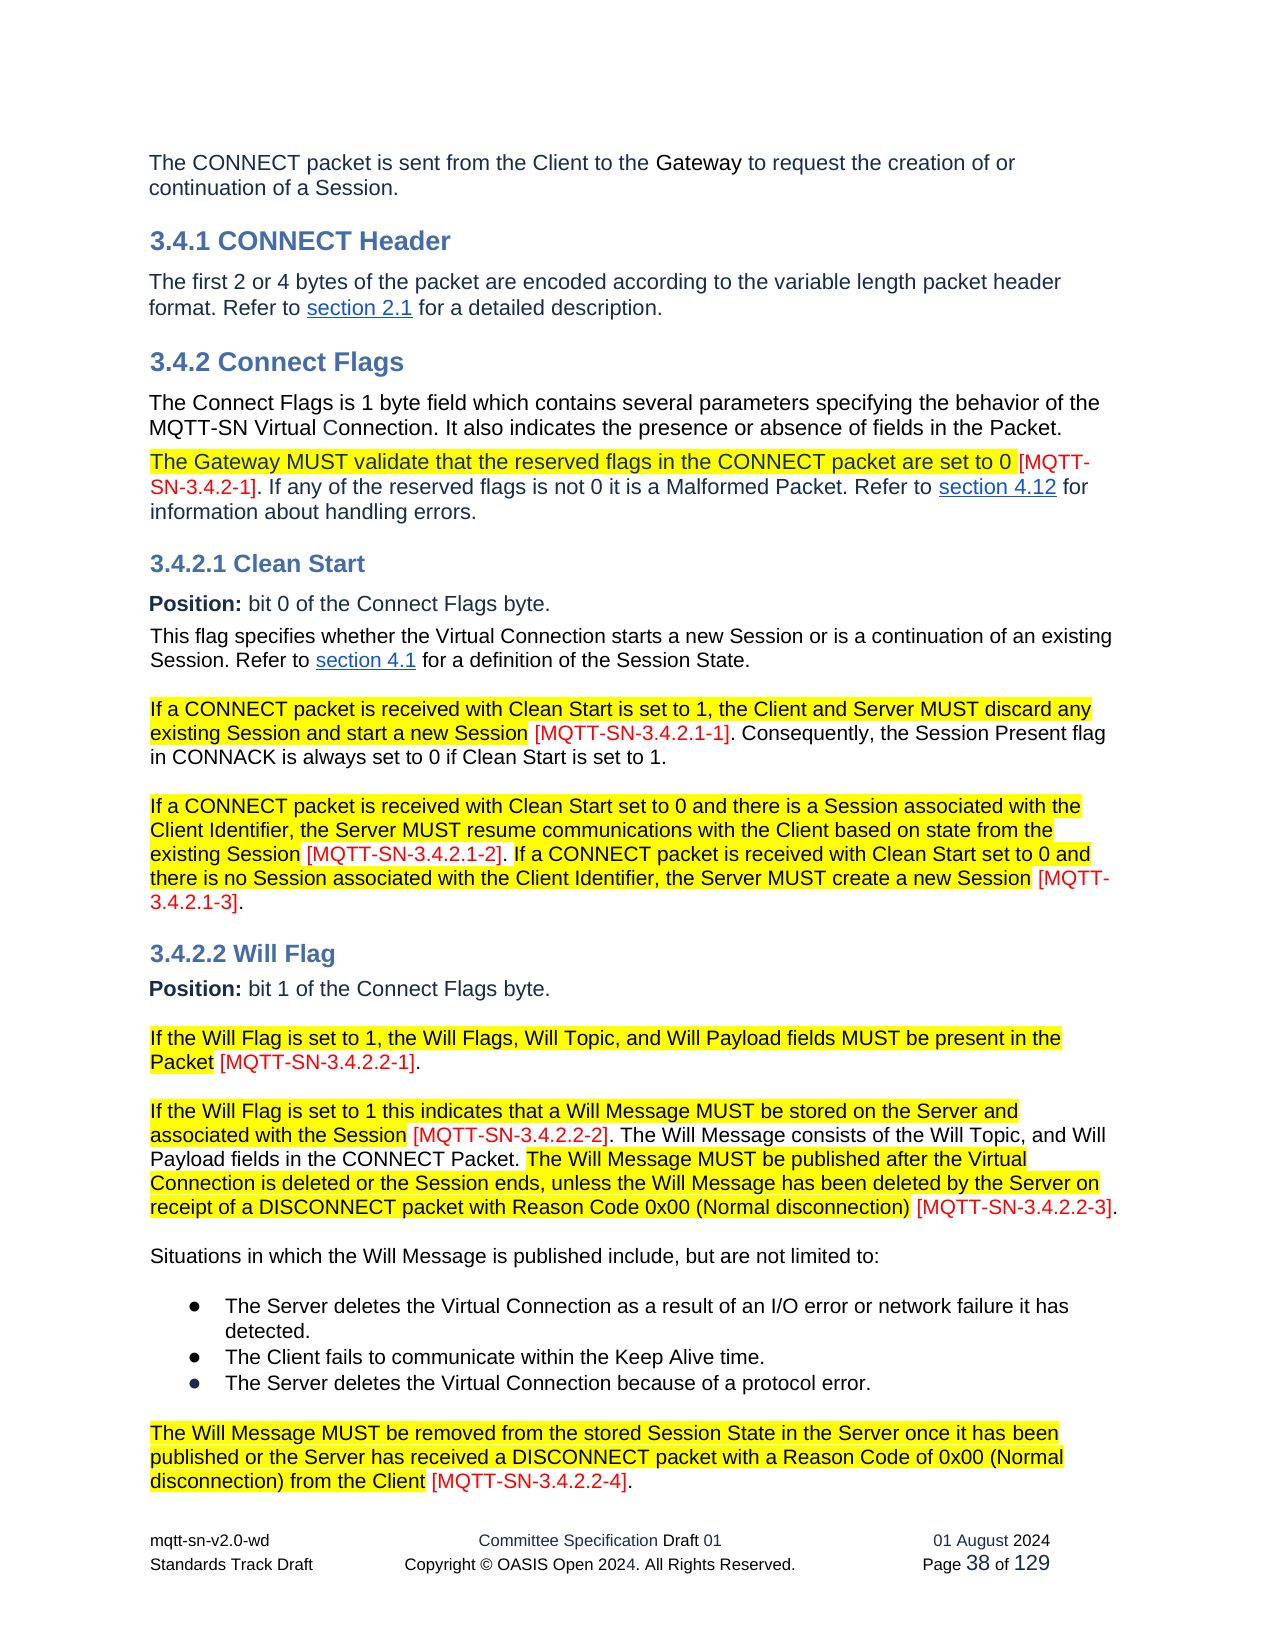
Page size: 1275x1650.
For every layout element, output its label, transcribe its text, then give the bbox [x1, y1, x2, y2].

text The Connect Flags is 1 byte field which contains several parameters specifying the behavior of the MQTT-SN Virtual Connection. It also indicates the presence or absence of fields in the Packet. [148, 390, 1124, 440]
list The Server deletes the Virtual Connection because of a protocol error. [187, 1369, 1125, 1396]
list The Client fails to communicate within the Keep Alive time. [187, 1343, 1125, 1369]
text The Gateway MUST validate that the reserved flags in the CONNECT packet are set to 0 [MQTT-SN-3.4.2-1]. If any of the reserved flags is not 0 it is a Malformed Packet. Refer to section 4.12 for information about handling errors. [150, 448, 1124, 524]
text Position: bit 1 of the Connect Flags byte. [148, 976, 1124, 1001]
text If a CONNECT packet is received with Clean Start is set to 1, the Client and Server MUST discard any existing Session and start a new Session [MQTT-SN-3.4.2.1-1]. Consequently, the Session Present flag in CONNACK is always set to 0 if Clean Start is set to 1. [150, 697, 1125, 769]
subtitle 3.4.1 CONNECT Header [150, 225, 1124, 257]
text The CONNECT packet is sent from the Client to the Gateway to request the creation of or continuation of a Session. [148, 150, 1124, 200]
text If the Will Flag is set to 1 this indicates that a Will Message MUST be stored on the Server and associated with the Session [MQTT-SN-3.4.2.2-2]. The Will Message consists of the Will Topic, and Will Payload fields in the CONNECT Packet. The Will Message MUST be published after the Virtual Connection is deleted or the Session ends, unless the Will Message has been deleted by the Server on receipt of a DISCONNECT packet with Reason Code 0x00 (Normal disconnection) [MQTT-SN-3.4.2.2-3]. [150, 1099, 1124, 1218]
text If a CONNECT packet is received with Clean Start set to 0 and there is a Session associated with the Client Identifier, the Server MUST resume communications with the Client based on state from the existing Session [MQTT-SN-3.4.2.1-2]. If a CONNECT packet is received with Clean Start set to 0 and there is no Session associated with the Client Identifier, the Server MUST create a new Session [MQTT-3.4.2.1-3]. [150, 794, 1125, 913]
text This flag specifies whether the Virtual Connection starts a new Session or is a continuation of an existing Session. Refer to section 4.1 for a definition of the Session State. [150, 624, 1125, 672]
text The first 2 or 4 bytes of the packet are encoded according to the variable length packet header format. Refer to section 2.1 for a detailed description. [148, 269, 1124, 320]
subtitle 3.4.2 Connect Flags [150, 346, 1124, 377]
subtitle 3.4.2.2 Will Flag [150, 938, 1124, 967]
list The Server deletes the Virtual Connection as a result of an I/O error or network failure it has detected. [187, 1292, 1125, 1343]
subtitle 3.4.2.1 Clean Start [150, 549, 1124, 578]
text Situations in which the Will Message is published include, but are not limited to: [150, 1243, 1125, 1267]
text The Will Message MUST be removed from the stored Session State in the Server once it has been published or the Server has received a DISCONNECT packet with a Reason Code of 0x00 (Normal disconnection) from the Client [MQTT-SN-3.4.2.2-4]. [150, 1421, 1125, 1492]
text Position: bit 0 of the Connect Flags byte. [148, 590, 1124, 616]
text If the Will Flag is set to 1, the Will Flags, Will Topic, and Will Payload fields MUST be present in the Packet [MQTT-SN-3.4.2.2-1]. [150, 1026, 1125, 1074]
